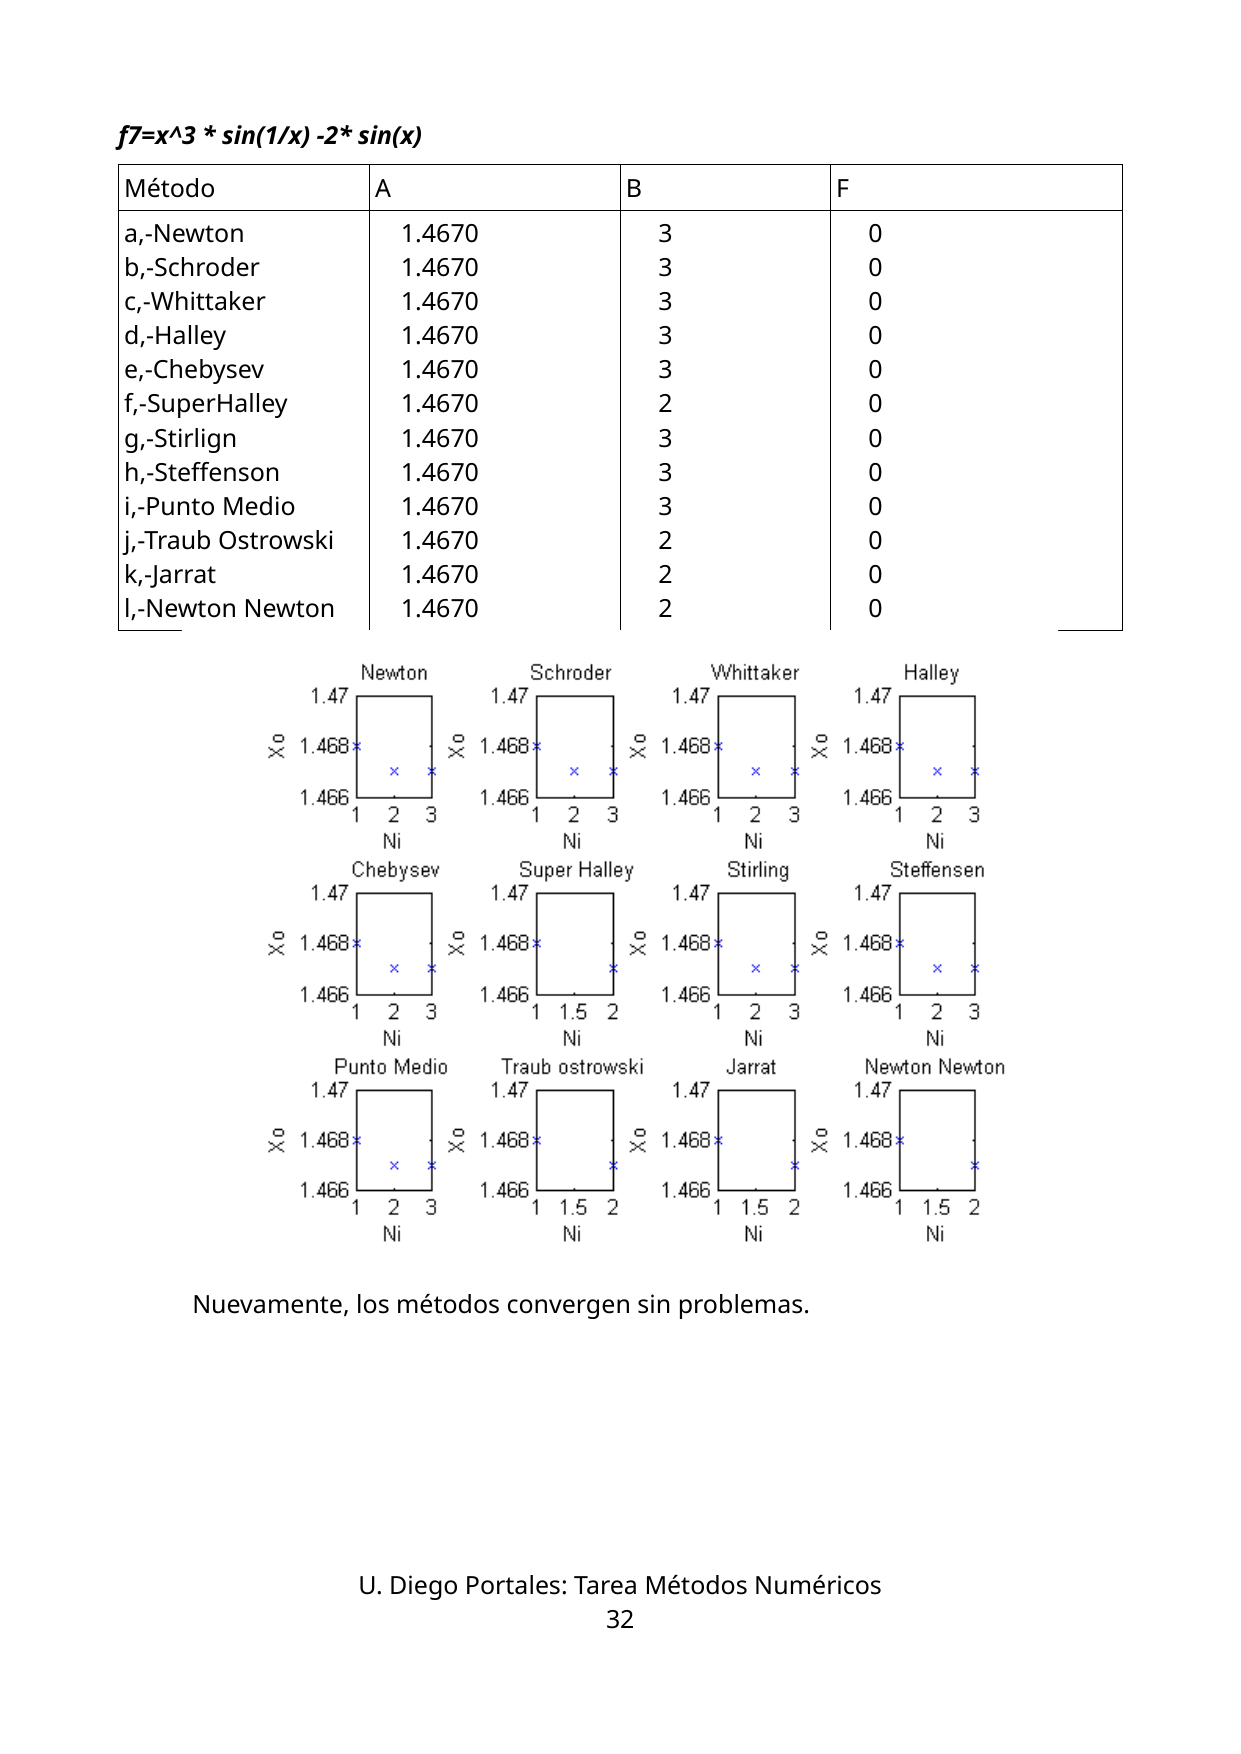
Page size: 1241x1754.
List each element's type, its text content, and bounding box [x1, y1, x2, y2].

table_cell 0 0 0 0 0 0 0 0 0 0 0 0 [831, 211, 1122, 630]
picture [181, 630, 1059, 1287]
table_header A [370, 165, 620, 210]
table_cell 1.4670 1.4670 1.4670 1.4670 1.4670 1.4670 1.4670 1.4670 1.4670 1.4670 1.4670 1.4670 [370, 211, 620, 630]
text Nuevamente, los métodos convergen sin problemas. [118, 631, 1122, 1321]
table_cell 3 3 3 3 3 2 3 3 3 2 2 2 [621, 211, 830, 630]
subtitle f7=x^3 * sin(1/x) -2* sin(x) [118, 118, 1122, 152]
table_header B [621, 165, 830, 210]
table_header F [831, 165, 1122, 210]
table_cell a,-Newton b,-Schroder c,-Whittaker d,-Halley e,-Chebysev f,-SuperHalley g,-Stirlign h,-Steffenson i,-Punto Medio j,-Traub Ostrowski k,-Jarrat l,-Newton Newton [119, 211, 369, 630]
table_header Método [119, 165, 369, 210]
